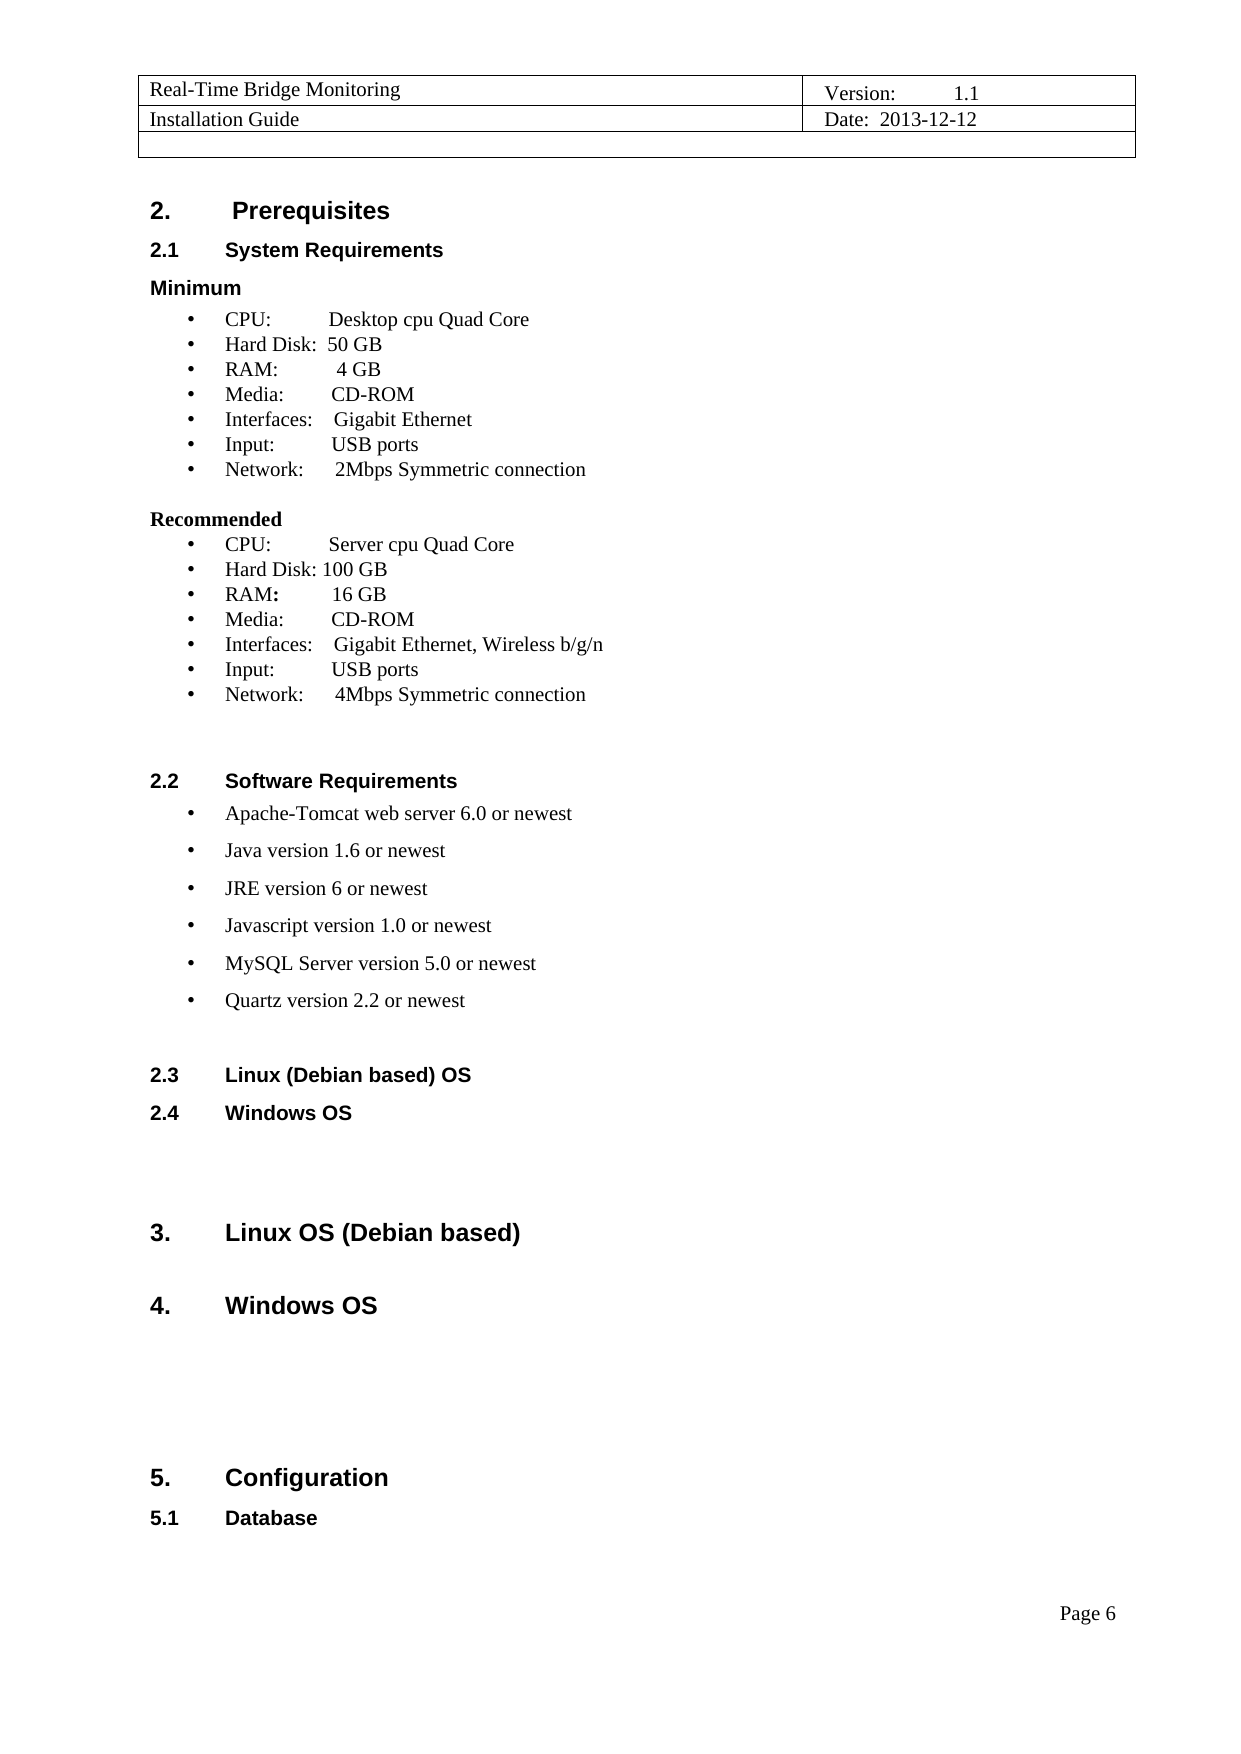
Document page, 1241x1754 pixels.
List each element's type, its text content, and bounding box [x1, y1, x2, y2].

subtitle Windows OS [150, 1291, 1090, 1319]
list CPU: Desktop cpu Quad Core [187, 306, 1090, 331]
list Input: USB ports [187, 656, 1090, 681]
subtitle Minimum [150, 274, 1090, 299]
list Hard Disk: 50 GB [187, 331, 1090, 356]
subtitle Linux (Debian based) OS [150, 1062, 1090, 1087]
subtitle Software Requirements [150, 768, 1090, 793]
subtitle Windows OS [150, 1099, 1090, 1124]
list Interfaces: Gigabit Ethernet, Wireless b/g/n [187, 631, 1090, 656]
list Apache-Tomcat web server 6.0 or newest [187, 799, 1090, 824]
list Javascript version 1.0 or newest [187, 912, 1090, 937]
list RAM: 4 GB [187, 356, 1090, 381]
list Network: 2Mbps Symmetric connection [187, 456, 1090, 481]
subtitle Configuration [150, 1463, 1090, 1492]
list MySQL Server version 5.0 or newest [187, 949, 1090, 974]
list Interfaces: Gigabit Ethernet [187, 406, 1090, 431]
list Media: CD-ROM [187, 606, 1090, 631]
list Hard Disk: 100 GB [187, 556, 1090, 581]
subtitle Database [150, 1504, 1090, 1529]
list Java version 1.6 or newest [187, 837, 1090, 862]
subtitle System Requirements [150, 237, 1090, 262]
list Media: CD-ROM [187, 381, 1090, 406]
subtitle Linux OS (Debian based) [150, 1218, 1090, 1247]
list Network: 4Mbps Symmetric connection [187, 681, 1090, 706]
list CPU: Server cpu Quad Core [187, 531, 1090, 556]
subtitle Prerequisites [150, 196, 1090, 224]
list Input: USB ports [187, 431, 1090, 456]
list RAM: 16 GB [187, 581, 1090, 606]
text Recommended [150, 506, 1090, 531]
list Quartz version 2.2 or newest [187, 987, 1090, 1012]
list JRE version 6 or newest [187, 874, 1090, 899]
